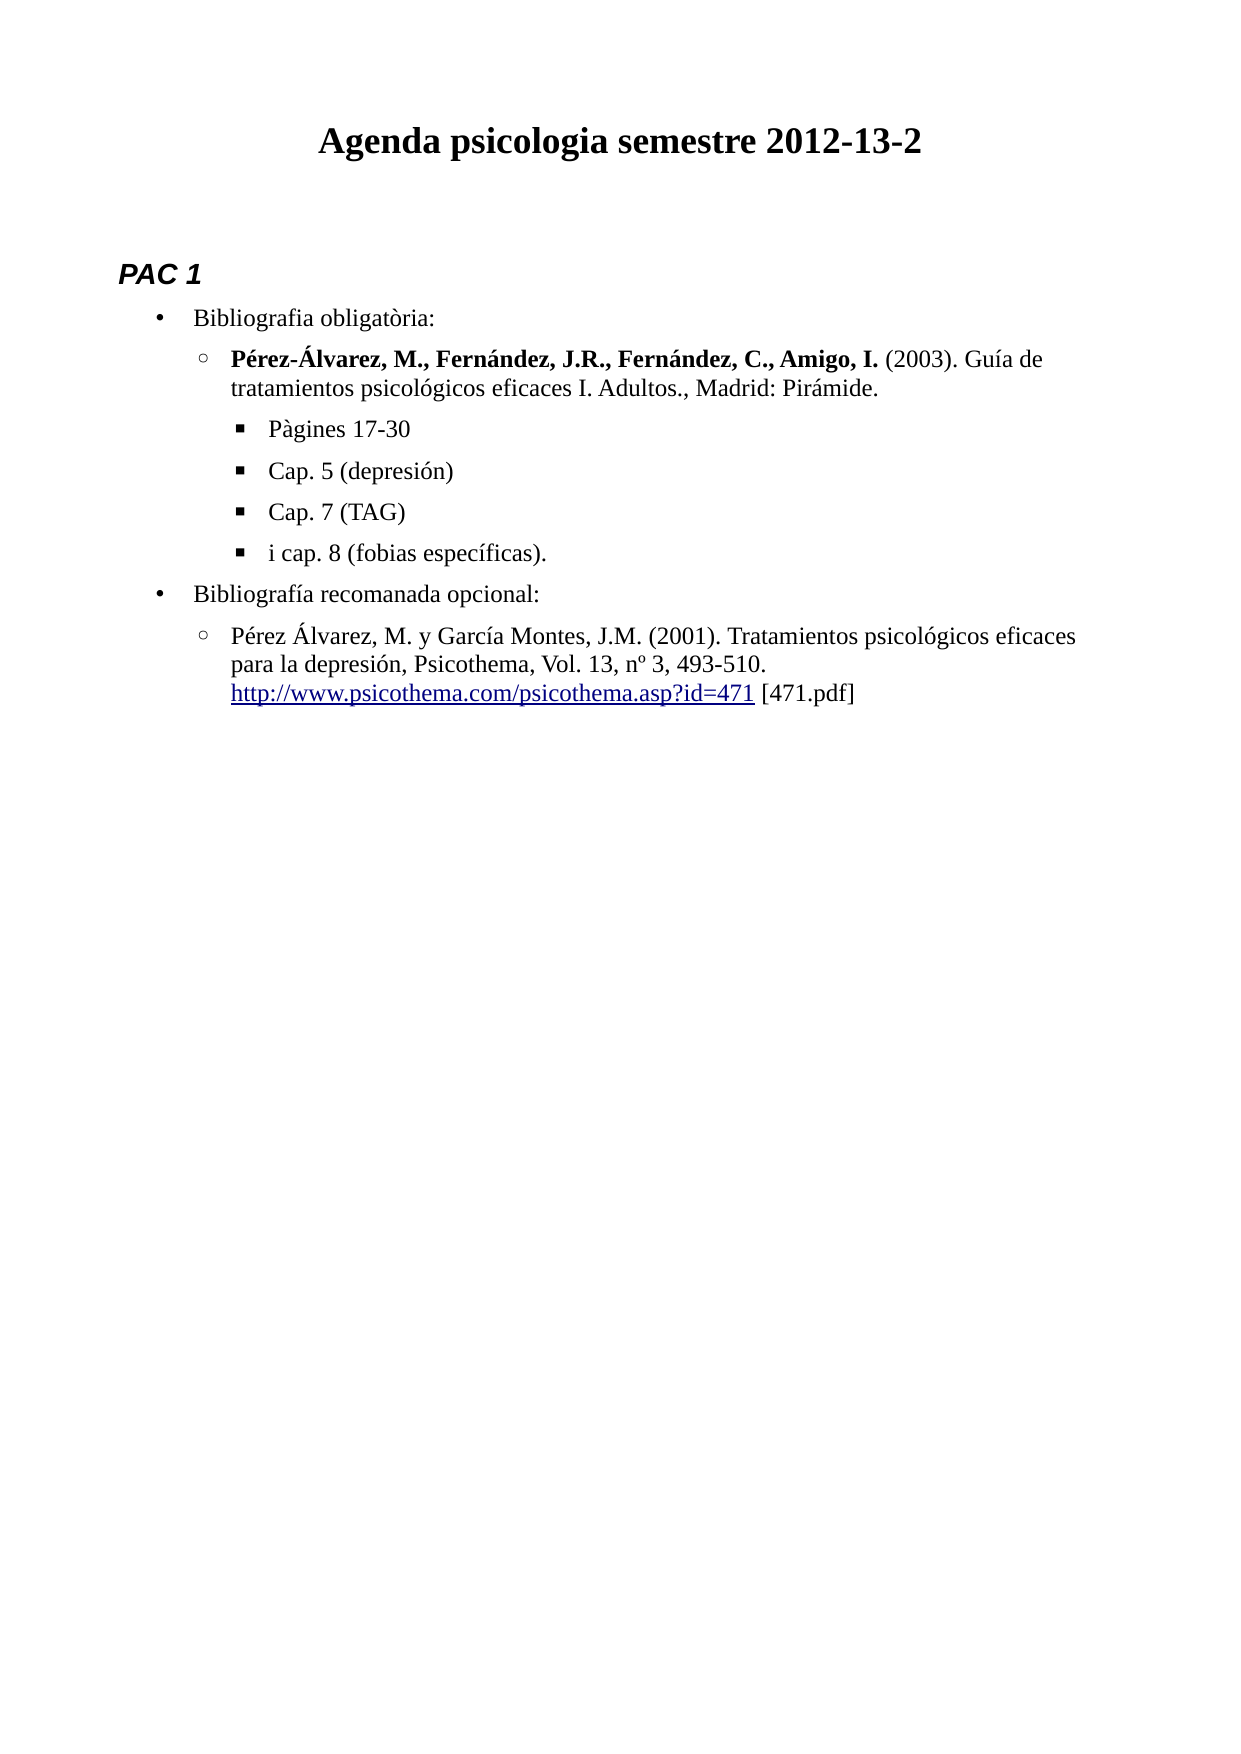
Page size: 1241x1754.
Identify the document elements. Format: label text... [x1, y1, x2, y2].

list Cap. 7 (TAG) [231, 497, 1122, 526]
title Agenda psicologia semestre 2012-13-2 [118, 118, 1122, 161]
list Bibliografía recomanada opcional: [156, 579, 1122, 608]
list Cap. 5 (depresión) [231, 456, 1122, 484]
subtitle PAC 1 [118, 257, 1122, 291]
list Pérez-Álvarez, M., Fernández, J.R., Fernández, C., Amigo, I. (2003). Guía de tratamientos psicológicos eficaces I. Adultos., Madrid: Pirámide. [193, 344, 1122, 402]
list i cap. 8 (fobias específicas). [231, 538, 1122, 567]
list Bibliografia obligatòria: [156, 303, 1122, 332]
list Pérez Álvarez, M. y García Montes, J.M. (2001). Tratamientos psicológicos eficaces para la depresión, Psicothema, Vol. 13, nº 3, 493-510. http://www.psicothema.com/psicothema.asp?id=471 [471.pdf] [193, 621, 1122, 707]
list Pàgines 17-30 [231, 414, 1122, 443]
